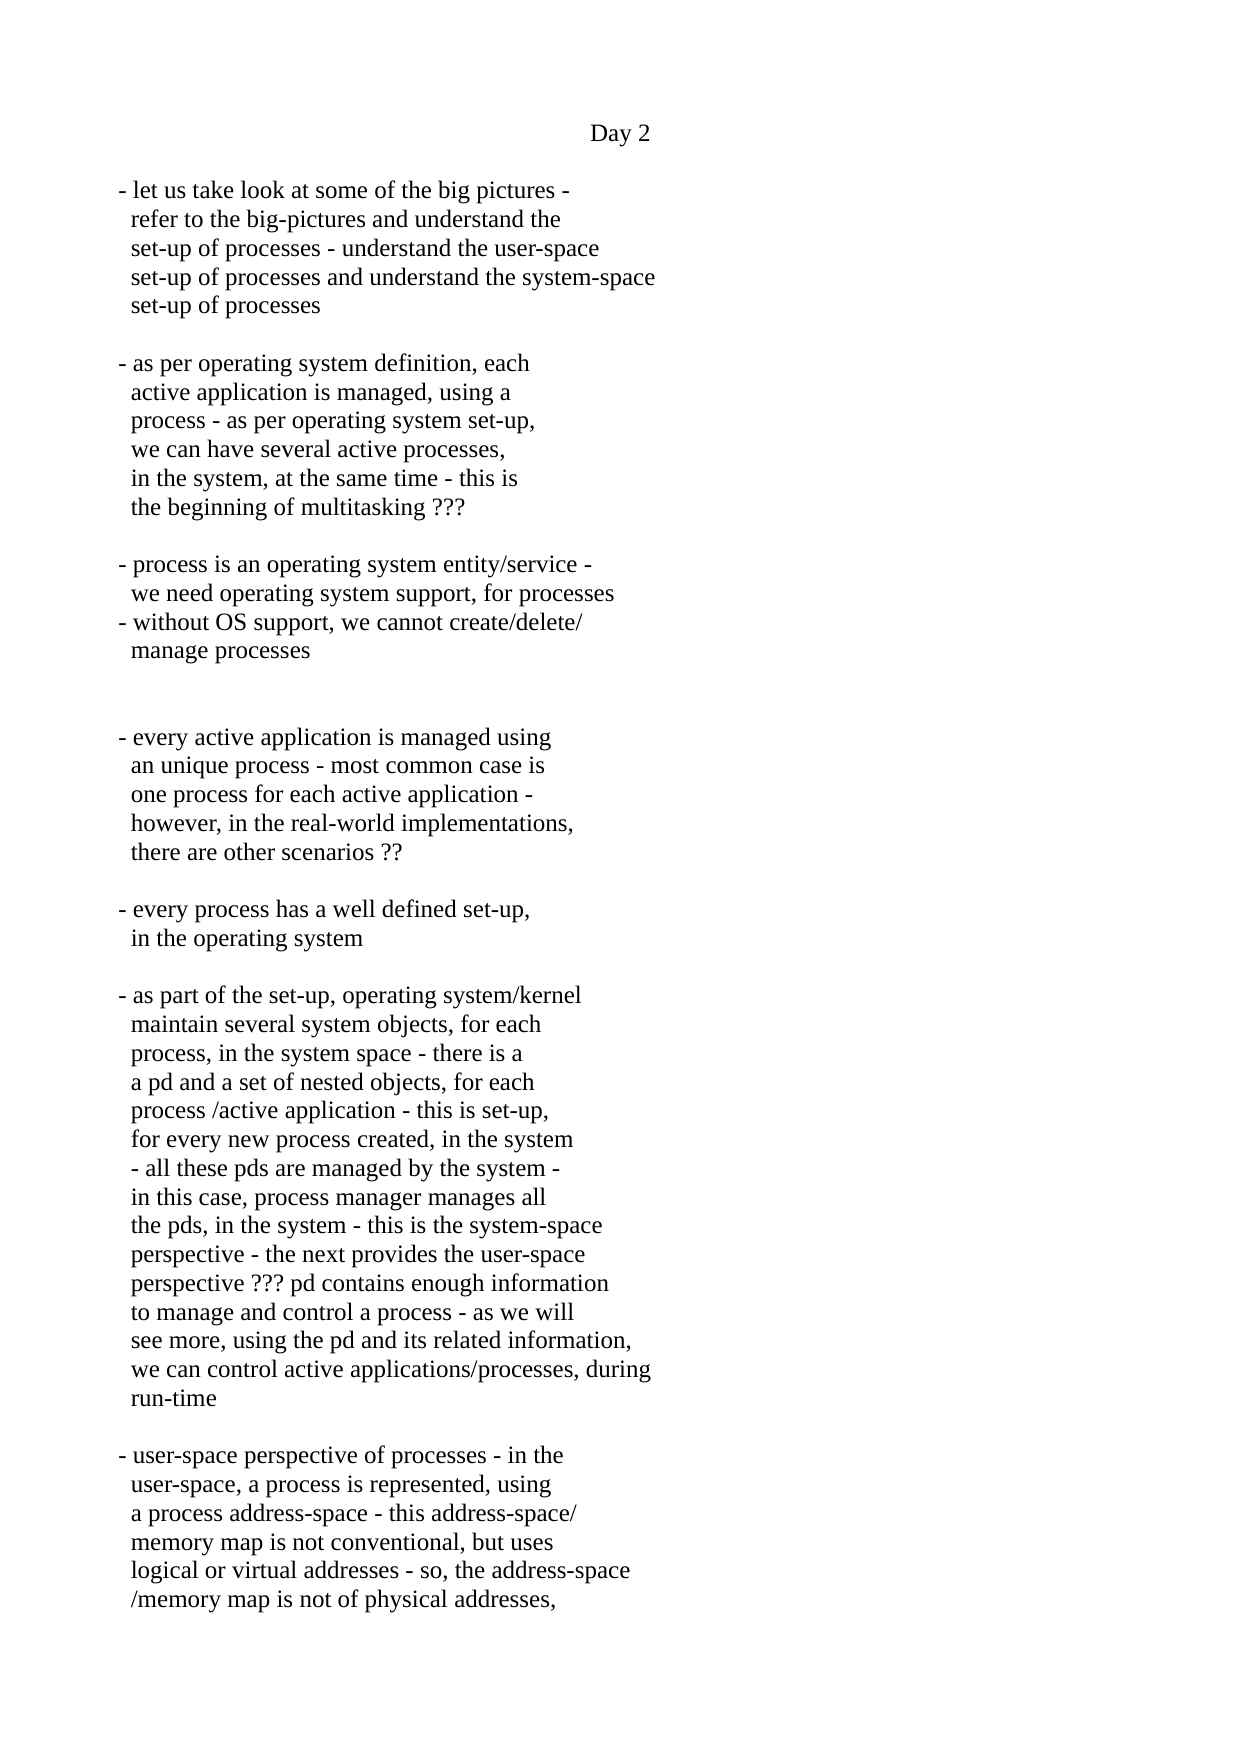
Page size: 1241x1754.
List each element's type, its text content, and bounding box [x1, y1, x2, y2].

text perspective ??? pd contains enough information [118, 1268, 1122, 1297]
text manage processes [118, 636, 1122, 664]
text - without OS support, we cannot create/delete/ [118, 607, 1122, 636]
text in this case, process manager manages all [118, 1182, 1122, 1211]
text process - as per operating system set-up, [118, 406, 1122, 434]
text a process address-space - this address-space/ [118, 1498, 1122, 1527]
text set-up of processes [118, 291, 1122, 319]
text user-space, a process is represented, using [118, 1469, 1122, 1498]
text memory map is not conventional, but uses [118, 1527, 1122, 1556]
text - process is an operating system entity/service - [118, 549, 1122, 578]
text for every new process created, in the system [118, 1124, 1122, 1153]
text a pd and a set of nested objects, for each [118, 1067, 1122, 1096]
text logical or virtual addresses - so, the address-space [118, 1556, 1122, 1584]
text - as part of the set-up, operating system/kernel [118, 981, 1122, 1009]
text - user-space perspective of processes - in the [118, 1441, 1122, 1469]
text - as per operating system definition, each [118, 348, 1122, 377]
text /memory map is not of physical addresses, [118, 1584, 1122, 1613]
text in the system, at the same time - this is [118, 463, 1122, 492]
text we need operating system support, for processes [118, 578, 1122, 607]
text see more, using the pd and its related information, [118, 1326, 1122, 1354]
text in the operating system [118, 923, 1122, 952]
text we can control active applications/processes, during [118, 1354, 1122, 1383]
text run-time [118, 1383, 1122, 1412]
text the beginning of multitasking ??? [118, 492, 1122, 521]
text - every process has a well defined set-up, [118, 894, 1122, 923]
text maintain several system objects, for each [118, 1009, 1122, 1038]
text - all these pds are managed by the system - [118, 1153, 1122, 1182]
text refer to the big-pictures and understand the [118, 204, 1122, 233]
text the pds, in the system - this is the system-space [118, 1211, 1122, 1239]
text an unique process - most common case is [118, 751, 1122, 779]
text active application is managed, using a [118, 377, 1122, 406]
text perspective - the next provides the user-space [118, 1239, 1122, 1268]
text however, in the real-world implementations, [118, 808, 1122, 837]
text - let us take look at some of the big pictures - [118, 176, 1122, 204]
text set-up of processes - understand the user-space [118, 233, 1122, 262]
text there are other scenarios ?? [118, 837, 1122, 866]
text to manage and control a process - as we will [118, 1297, 1122, 1326]
text process, in the system space - there is a [118, 1038, 1122, 1067]
text process /active application - this is set-up, [118, 1096, 1122, 1124]
text - every active application is managed using [118, 722, 1122, 751]
text Day 2 [118, 118, 1122, 147]
text set-up of processes and understand the system-space [118, 262, 1122, 291]
text we can have several active processes, [118, 434, 1122, 463]
text one process for each active application - [118, 779, 1122, 808]
